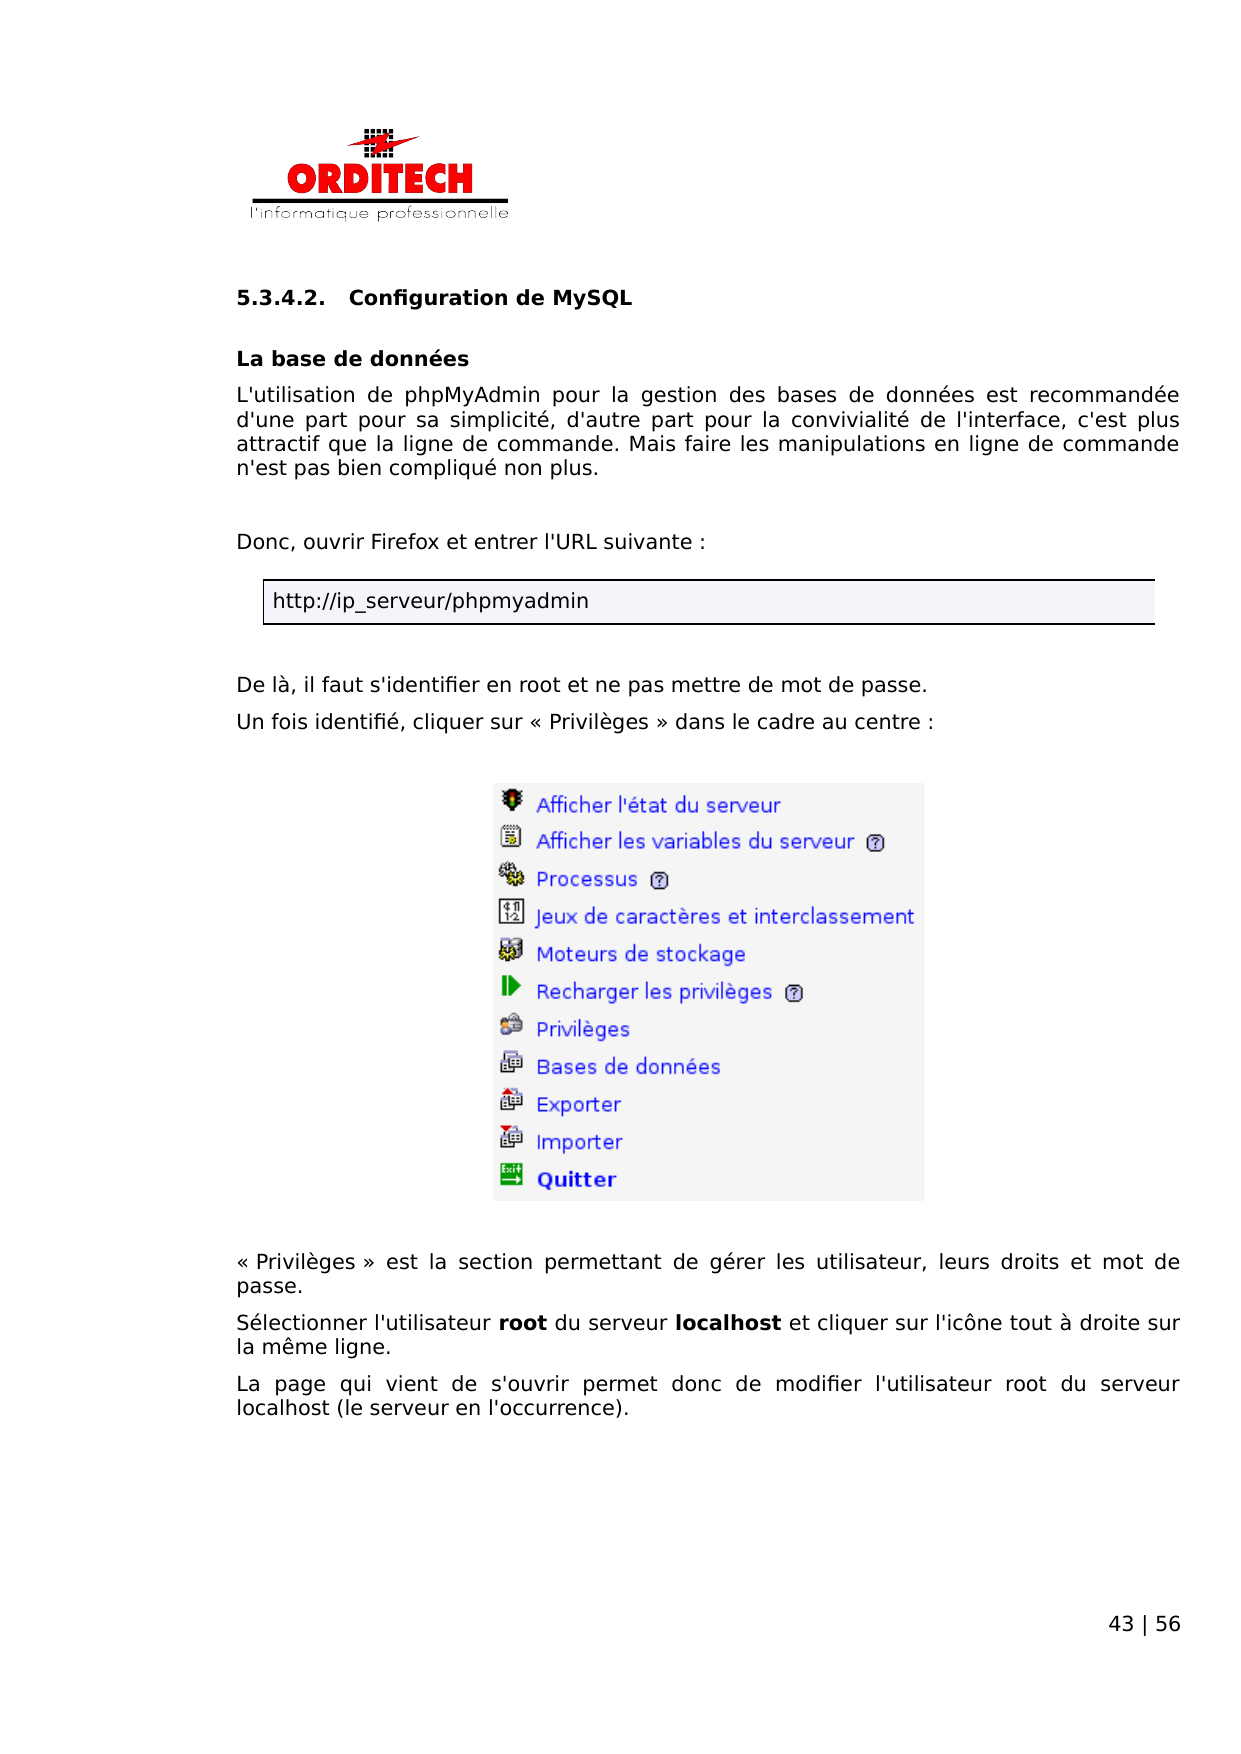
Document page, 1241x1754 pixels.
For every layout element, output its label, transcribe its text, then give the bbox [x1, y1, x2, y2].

text L'utilisation de phpMyAdmin pour la gestion des bases de données est recommandée d'une part pour sa simplicité, d'autre part pour la convivialité de l'interface, c'est plus attractif que la ligne de commande. Mais faire les manipulations en ligne de commande n'est pas bien compliqué non plus. [236, 383, 1181, 481]
text Un fois identifié, cliquer sur « Privilèges » dans le cadre au centre : [236, 710, 1181, 734]
text La page qui vient de s'ouvrir permet donc de modifier l'utilisateur root du serveur localhost (le serveur en l'occurrence). [236, 1372, 1181, 1421]
picture [236, 118, 527, 232]
text La base de données [236, 347, 1181, 371]
picture [493, 783, 925, 1201]
text « Privilèges » est la section permettant de gérer les utilisateur, leurs droits et mot de passe. [236, 1250, 1181, 1299]
text De là, il faut s'identifier en root et ne pas mettre de mot de passe. [236, 673, 1181, 698]
text Donc, ouvrir Firefox et entrer l'URL suivante : [236, 530, 1181, 554]
text Sélectionner l'utilisateur root du serveur localhost et cliquer sur l'icône tout à droite sur la même ligne. [236, 1311, 1181, 1360]
text http://ip_serveur/phpmyadmin [272, 589, 1146, 614]
subtitle Configuration de MySQL [236, 286, 1181, 310]
